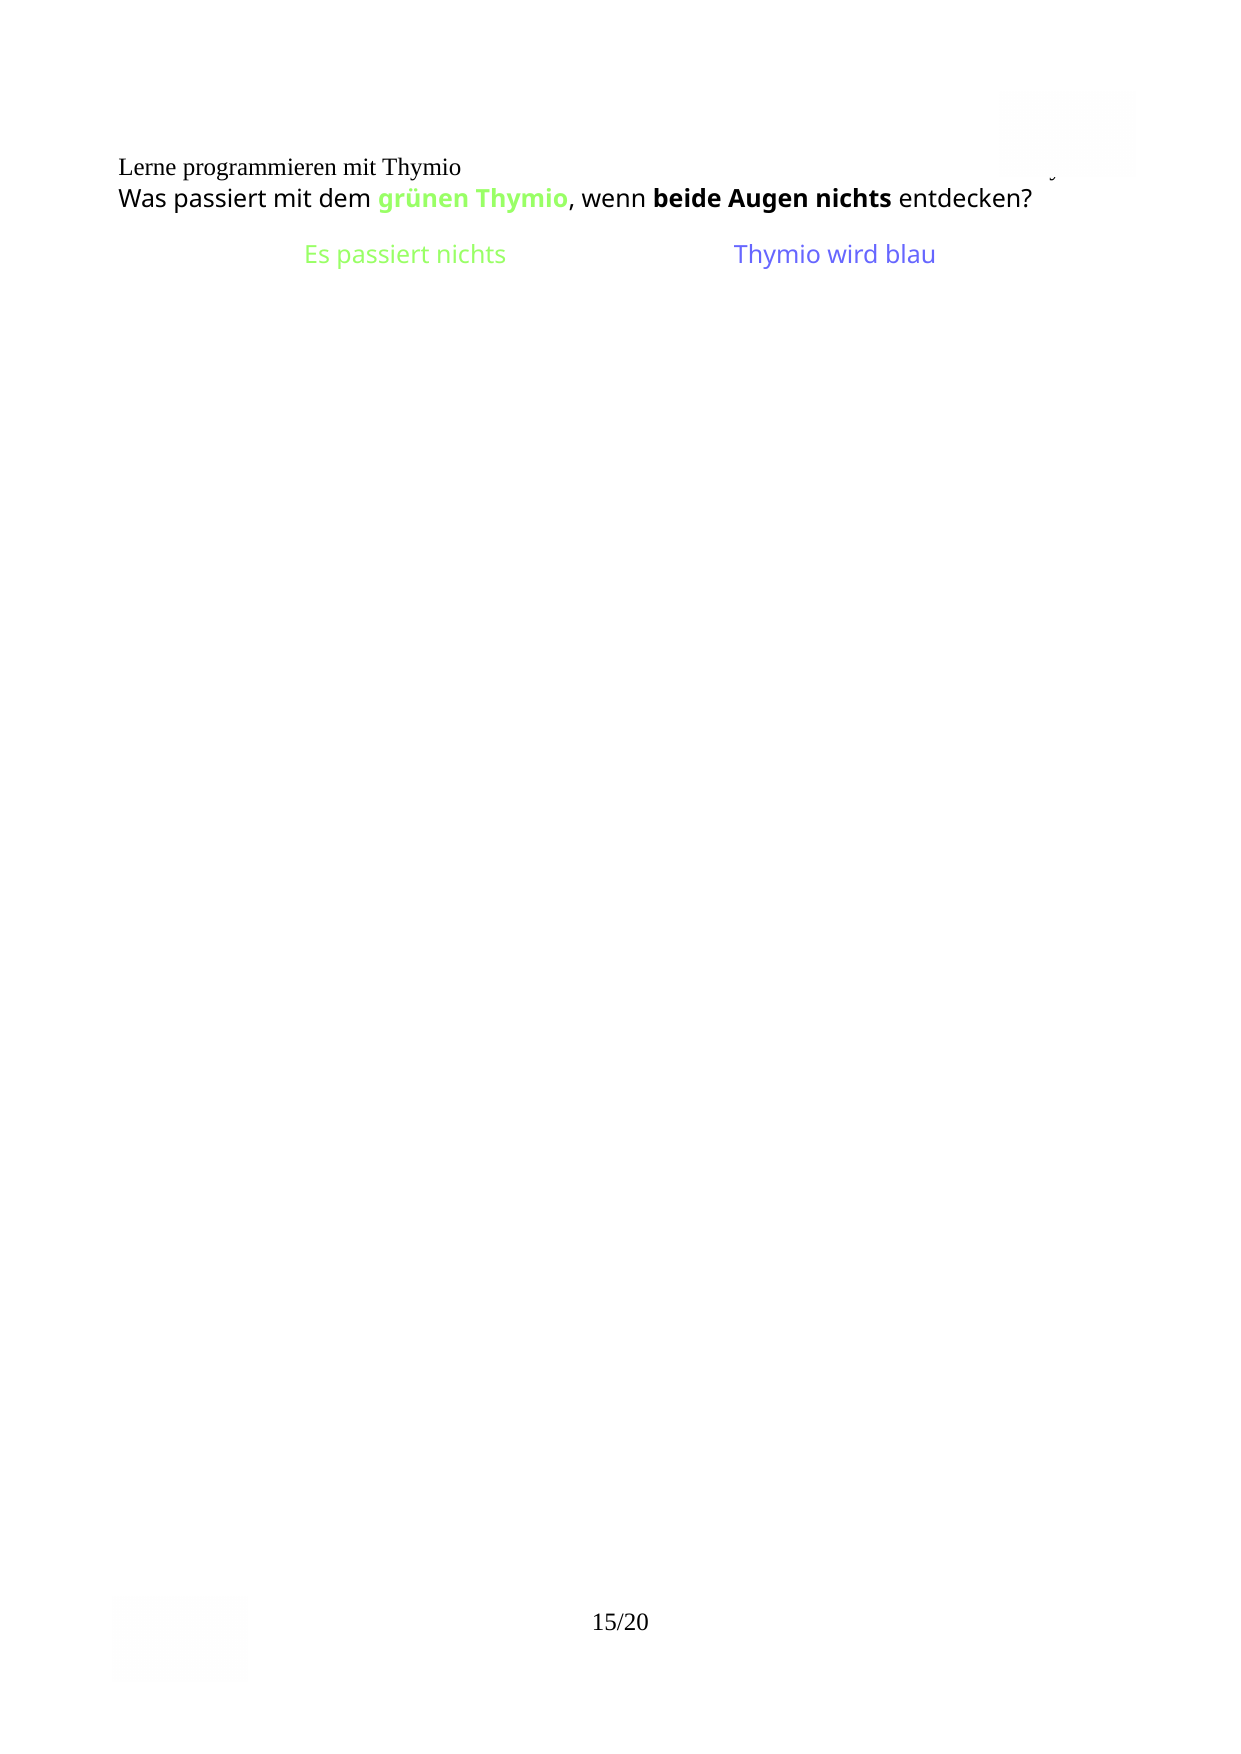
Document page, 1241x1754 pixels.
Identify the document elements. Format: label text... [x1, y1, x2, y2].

text Was passiert mit dem grünen Thymio, wenn beide Augen nichts entdecken? [118, 181, 1122, 215]
picture [999, 91, 1136, 177]
picture [112, 1596, 249, 1682]
text Es passiert nichts Thymio wird blau [118, 236, 1122, 270]
